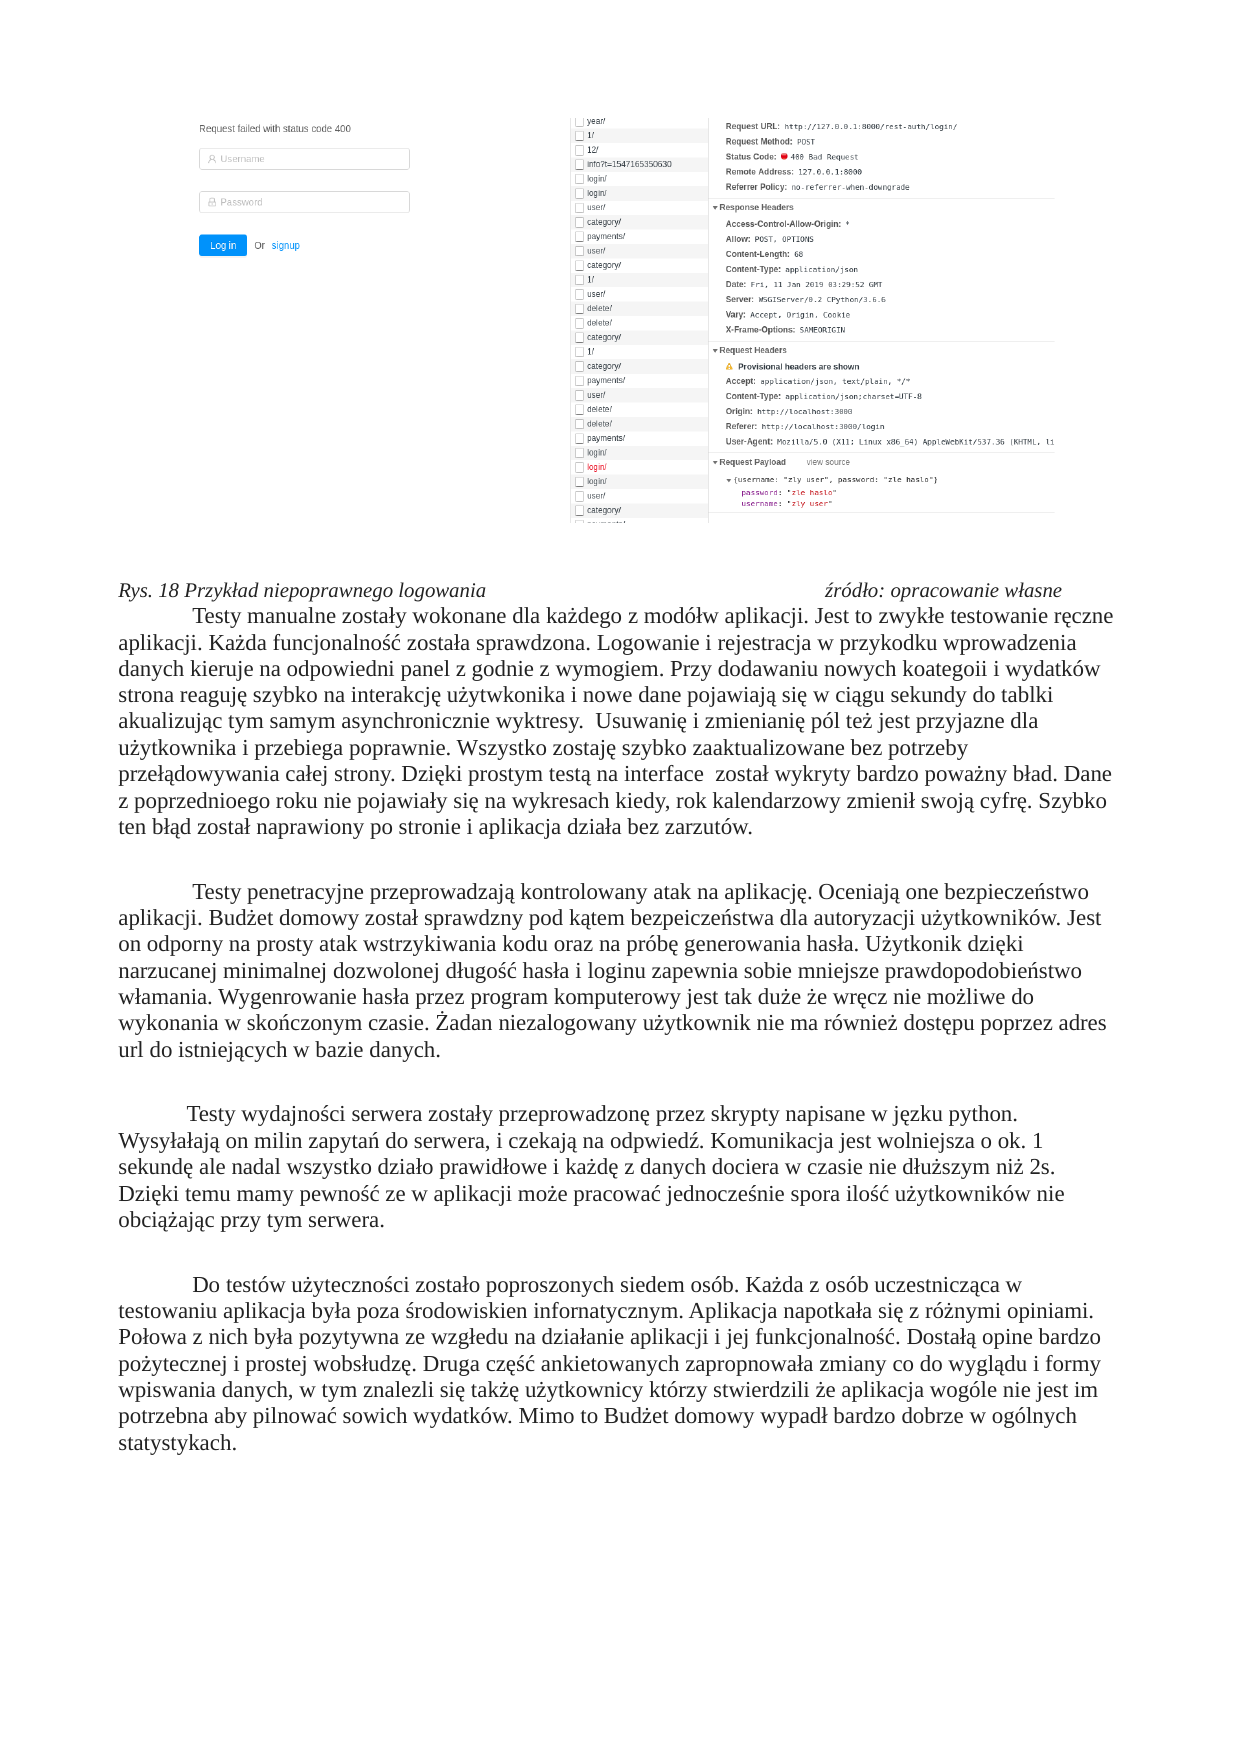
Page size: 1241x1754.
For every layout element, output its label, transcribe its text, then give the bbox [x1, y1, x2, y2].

text Testy manualne zostały wokonane dla każdego z modółw aplikacji. Jest to zwykłe testowanie ręczne aplikacji. Każda funcjonalność została sprawdzona. Logowanie i rejestracja w przykodku wprowadzenia danych kieruje na odpowiedni panel z godnie z wymogiem. Przy dodawaniu nowych koategoii i wydatków strona reaguję szybko na interakcję użytwkonika i nowe dane pojawiają się w ciągu sekundy do tablki akualizując tym samym asynchronicznie wyktresy. Usuwanię i zmienianię pól też jest przyjazne dla użytkownika i przebiega poprawnie. Wszystko zostaję szybko zaaktualizowane bez potrzeby przełądowywania całej strony. Dzięki prostym testą na interface został wykryty bardzo poważny bład. Dane z poprzednioego roku nie pojawiały się na wykresach kiedy, rok kalendarzowy zmienił swoją cyfrę. Szybko ten błąd został naprawiony po stronie i aplikacja działa bez zarzutów. [118, 602, 1122, 839]
text Testy wydajności serwera zostały przeprowadzonę przez skrypty napisane w jęzku python. Wysyłałają on milin zapytań do serwera, i czekają na odpwiedź. Komunikacja jest wolniejsza o ok. 1 sekundę ale nadal wszystko działo prawidłowe i każdę z danych dociera w czasie nie dłuższym niż 2s. Dzięki temu mamy pewność ze w aplikacji może pracować jednocześnie spora ilość użytkowników nie obciążając przy tym serwera. [118, 1101, 1122, 1232]
picture [174, 118, 1055, 523]
text Do testów użyteczności zostało poproszonych siedem osób. Każda z osób uczestnicząca w testowaniu aplikacja była poza środowiskien infornatycznym. Aplikacja napotkała się z różnymi opiniami. Połowa z nich była pozytywna ze wzgłedu na działanie aplikacji i jej funkcjonalność. Dostałą opine bardzo pożytecznej i prostej wobsłudzę. Druga część ankietowanych zapropnowała zmiany co do wyglądu i formy wpiswania danych, w tym znalezli się takżę użytkownicy którzy stwierdzili że aplikacja wogóle nie jest im potrzebna aby pilnować sowich wydatków. Mimo to Budżet domowy wypadł bardzo dobrze w ogólnych statystykach. [118, 1271, 1122, 1455]
text Rys. 18 Przykład niepoprawnego logowania źródło: opracowanie własne [118, 578, 1122, 602]
text Testy penetracyjne przeprowadzają kontrolowany atak na aplikację. Oceniają one bezpieczeństwo aplikacji. Budżet domowy został sprawdzny pod kątem bezpeiczeństwa dla autoryzacji użytkowników. Jest on odporny na prosty atak wstrzykiwania kodu oraz na próbę generowania hasła. Użytkonik dzięki narzucanej minimalnej dozwolonej długość hasła i loginu zapewnia sobie mniejsze prawdopodobieństwo włamania. Wygenrowanie hasła przez program komputerowy jest tak duże że wręcz nie możliwe do wykonania w skończonym czasie. Żadan niezalogowany użytkownik nie ma również dostępu poprzez adres url do istniejących w bazie danych. [118, 878, 1122, 1062]
